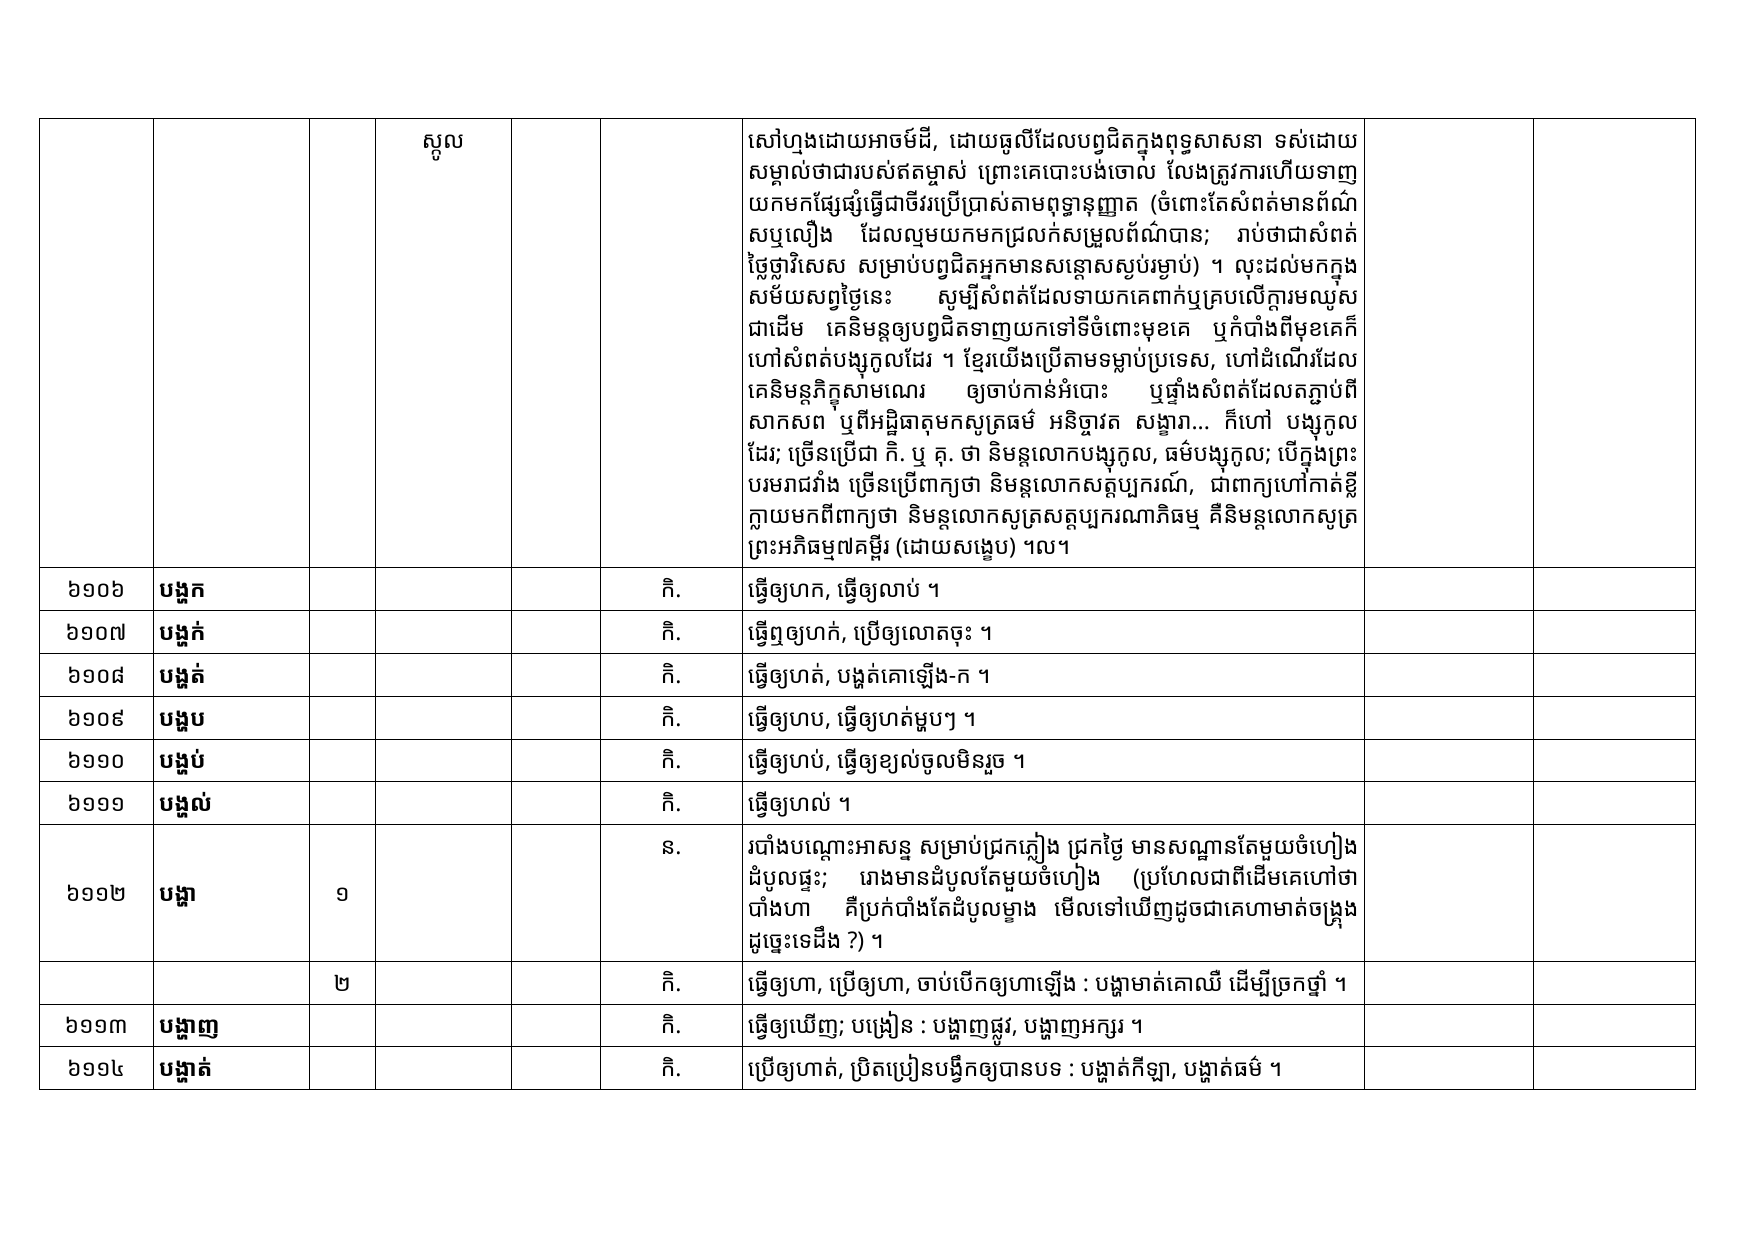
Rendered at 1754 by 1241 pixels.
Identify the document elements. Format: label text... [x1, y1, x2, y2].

table_cell ៦១១២ [40, 825, 153, 961]
table_cell [512, 611, 600, 653]
table_cell កិ. [601, 654, 742, 696]
table_cell ធ្វើ​ឲ្យ​ហត់, បង្ហត់​គោ​ឡើង-ក ។ [743, 654, 1364, 696]
table_cell [310, 782, 375, 824]
table_cell ធ្វើ​ឲ្យ​ហក, ធ្វើ​ឲ្យ​លាប់ ។ [743, 568, 1364, 610]
table_cell [1534, 654, 1695, 696]
table_cell បង្ហក់ [154, 611, 309, 653]
table_cell បង្ហល់ [154, 782, 309, 824]
table_cell [512, 1047, 600, 1089]
table_cell [376, 825, 511, 961]
table_cell បង្ហា [154, 825, 309, 961]
table_cell [512, 782, 600, 824]
table_cell ៦១០៦ [40, 568, 153, 610]
table_cell [40, 962, 153, 1003]
table_cell [376, 782, 511, 824]
table_cell [1534, 1005, 1695, 1046]
table_cell [376, 568, 511, 610]
table_cell [40, 119, 153, 567]
table_cell ធ្វើ​ឲ្យ​ឃើញ; បង្រៀន : បង្ហាញ​ផ្លូវ, បង្ហាញ​អក្សរ ។ [743, 1005, 1364, 1046]
table_cell ៦១១៣ [40, 1005, 153, 1046]
table_cell [376, 1005, 511, 1046]
table_cell [310, 1047, 375, 1089]
table_cell [154, 119, 309, 567]
table_cell បង្ហប់ [154, 740, 309, 781]
table_cell បង្ហាត់ [154, 1047, 309, 1089]
table_cell [1534, 962, 1695, 1003]
table_cell [1365, 654, 1533, 696]
table_cell ៦១០៨ [40, 654, 153, 696]
table_cell [310, 119, 375, 567]
table_cell [512, 962, 600, 1003]
table_cell បង្ហប [154, 697, 309, 738]
table_cell [1534, 782, 1695, 824]
table_cell ន. [601, 825, 742, 961]
table_cell [1534, 825, 1695, 961]
table_cell កិ. [601, 782, 742, 824]
table_cell កិ. [601, 1047, 742, 1089]
table_cell ធ្វើ​ឲ្យ​ហា, ប្រើ​ឲ្យ​ហា, ចាប់​បើក​ឲ្យ​ហា​ឡើង : បង្ហា​មាត់​គោ​ឈឺ ដើម្បី​ច្រក​ថ្នាំ ។ [743, 962, 1364, 1003]
table_cell [310, 697, 375, 738]
table_cell [512, 654, 600, 696]
table_cell [1534, 740, 1695, 781]
table_cell [601, 119, 742, 567]
table_cell កិ. [601, 1005, 742, 1046]
table_cell [1365, 1047, 1533, 1089]
table_cell ២ [310, 962, 375, 1003]
table_cell [1534, 697, 1695, 738]
table_cell កិ. [601, 697, 742, 738]
table_cell កិ. [601, 611, 742, 653]
table_cell [1365, 740, 1533, 781]
table_cell [1365, 962, 1533, 1003]
table_cell កិ. [601, 740, 742, 781]
table_cell ៦១១៤ [40, 1047, 153, 1089]
table_cell [310, 611, 375, 653]
table_cell [512, 740, 600, 781]
table_cell បង្ហក [154, 568, 309, 610]
table_cell កិ. [601, 568, 742, 610]
table_cell [376, 654, 511, 696]
table_cell [512, 825, 600, 961]
table_cell [1365, 782, 1533, 824]
table_cell ១ [310, 825, 375, 961]
table_cell [310, 740, 375, 781]
table_cell [376, 1047, 511, 1089]
table_cell ស្កូល [376, 119, 511, 567]
table_cell បង្ហត់ [154, 654, 309, 696]
table_cell (បំសុកូល) គំនរ​អាចម៍​ដី, គំនរ​ធូលី​ឬ​អ្វី​ៗ​ដែល​ប្រឡាក់, ដែល​សៅហ្មង​ដោយ​អាចម៍​ដី, ដោយ​ធូលី ។ សំពត់​ដែល​គេ​ចោល​លើ​គំនរ​សំរាម​ជាដើម ប្រឡាក់​សៅហ្មង​ដោយ​អាចម៍​ដី, ដោយ​ធូលី​ដែល​បព្វជិត​ក្នុង​ពុទ្ធ​សាសនា ទស់​ដោយ​សម្គាល់​ថា​ជា​របស់​ឥត​ម្ចាស់ ព្រោះ​គេ​បោះ​បង់​ចោល លែង​ត្រូវ​ការ​ហើយ​ទាញ​យក​មក​ផ្សែផ្សំ​ធ្វើ​ជា​ចីវរ​ប្រើ​ប្រាស់​តាម​ពុទ្ធានុញ្ញាត (ចំពោះ​តែ​សំពត់​មាន​ព័ណ៌​ស​ឬ​លឿង ដែល​ល្មម​យក​មក​ជ្រលក់​សម្រួល​ព័ណ៌​បាន; រាប់​ថា​ជា​សំពត់​ថ្លៃថ្លា​វិសេស សម្រាប់​បព្វជិត​អ្នក​មាន​សន្តោស​ស្ងប់​រម្ងាប់) ។ លុះ​ដល់​មក​ក្នុង​សម័យ​សព្វ​ថ្ងៃ​នេះ សូម្បី​សំពត់​ដែល​ទាយក​គេ​ពាក់​ឬ​គ្រប​លើ​ក្ដារ​មឈូស​ជាដើម គេ​និមន្ត​ឲ្យ​បព្វជិត​ទាញ​យក​ទៅ​ទី​ចំពោះ​មុខ​គេ ឬ​កំបាំង​ពី​មុខ​គេ​ក៏​ហៅ​សំពត់​បង្សុកូល​ដែរ ។ ខ្មែរ​យើង​ប្រើ​តាម​ទម្លាប់​ប្រទេស, ហៅ​ដំណើរ​ដែល​គេ​និមន្ត​ភិក្ខុ​សាមណេរ ឲ្យ​ចាប់​កាន់​អំបោះ ឬ​ផ្ទាំង​សំពត់​ដែល​ត​ភ្ជាប់​ពី​សាកសព ឬ​ពី​អដ្ឋិ​ធាតុ​មក​សូត្រ​ធម៌ អនិច្ចាវត សង្ខារា... ក៏​ហៅ បង្សុកូល ដែរ; ច្រើន​ប្រើ​ជា កិ. ឬ គុ. ថា និមន្ត​លោក​បង្សុកូល, ធម៌​បង្សុកូល; បើ​ក្នុង​ព្រះ​បរម​រាជវាំង ច្រើន​ប្រើ​ពាក្យ​ថា និមន្ត​លោក​សត្តប្បករណ៍, ជា​ពាក្យ​ហៅ​កាត់​ខ្លី​ក្លាយ​មក​ពី​ពាក្យ​ថា និមន្ត​លោក​សូត្រ​សត្តប្បករណាភិធម្ម គឺ​និមន្ត​លោក​សូត្រ​ព្រះ​អភិធម្ម​៧​គម្ពីរ (ដោយ​សង្ខេប) ។ល។ [743, 119, 1364, 567]
table_cell [512, 697, 600, 738]
table_cell ធ្វើ​ឲ្យ​ហប, ធ្វើ​ឲ្យ​ហត់​ម្ហប​ៗ ។ [743, 697, 1364, 738]
table_cell [1534, 1047, 1695, 1089]
table_cell ៦១១១ [40, 782, 153, 824]
table_cell [376, 611, 511, 653]
table_cell ៦១០៩ [40, 697, 153, 738]
table_cell [1365, 119, 1533, 567]
table_cell [1365, 1005, 1533, 1046]
table_cell កិ. [601, 962, 742, 1003]
table_cell ៦១០៧ [40, 611, 153, 653]
table_cell [1365, 568, 1533, 610]
table_cell [376, 697, 511, 738]
table_cell [154, 962, 309, 1003]
table_cell [376, 740, 511, 781]
table_cell [1365, 611, 1533, 653]
table_cell [310, 1005, 375, 1046]
table_cell ៦១១០ [40, 740, 153, 781]
table_cell [310, 654, 375, 696]
table_cell [376, 962, 511, 1003]
table_cell [1534, 611, 1695, 653]
table_cell [1534, 119, 1695, 567]
table_cell ធ្វើ​ឲ្យ​ហប់, ធ្វើ​ឲ្យ​ខ្យល់​ចូល​មិន​រួច ។ [743, 740, 1364, 781]
table_cell របាំង​បណ្ដោះអាសន្ន សម្រាប់​ជ្រក​ភ្លៀង ជ្រក​ថ្ងៃ មាន​សណ្ឋាន​តែ​មួយ​ចំហៀង​ដំបូល​ផ្ទះ; រោង​មាន​ដំបូល​តែ​មួយ​ចំហៀង (ប្រហែល​ជា​ពី​ដើម​គេ​ហៅ​ថា បាំងហា គឺ​ប្រក់​បាំង​តែ​ដំបូល​ម្ខាង មើល​ទៅ​ឃើញ​ដូច​ជា​គេ​ហា​មាត់​ចង្រ្គុង​ដូច្នេះ​ទេ​ដឹង ?) ។ [743, 825, 1364, 961]
table_cell [512, 119, 600, 567]
table_cell បង្ហាញ [154, 1005, 309, 1046]
table_cell [310, 568, 375, 610]
table_cell [1534, 568, 1695, 610]
table_cell ធ្វើ​ឲ្យ​ហល់ ។ [743, 782, 1364, 824]
table_cell ប្រើ​ឲ្យ​ហាត់, ប្រិតប្រៀន​បង្វឹក​ឲ្យ​បាន​បទ : បង្ហាត់​កីឡា, បង្ហាត់​ធម៌ ។ [743, 1047, 1364, 1089]
table_cell [512, 1005, 600, 1046]
table_cell ធ្វើ​ឮ​ឲ្យ​ហក់, ប្រើ​ឲ្យ​លោត​ចុះ ។ [743, 611, 1364, 653]
table_cell [512, 568, 600, 610]
table_cell [1365, 697, 1533, 738]
table_cell [1365, 825, 1533, 961]
